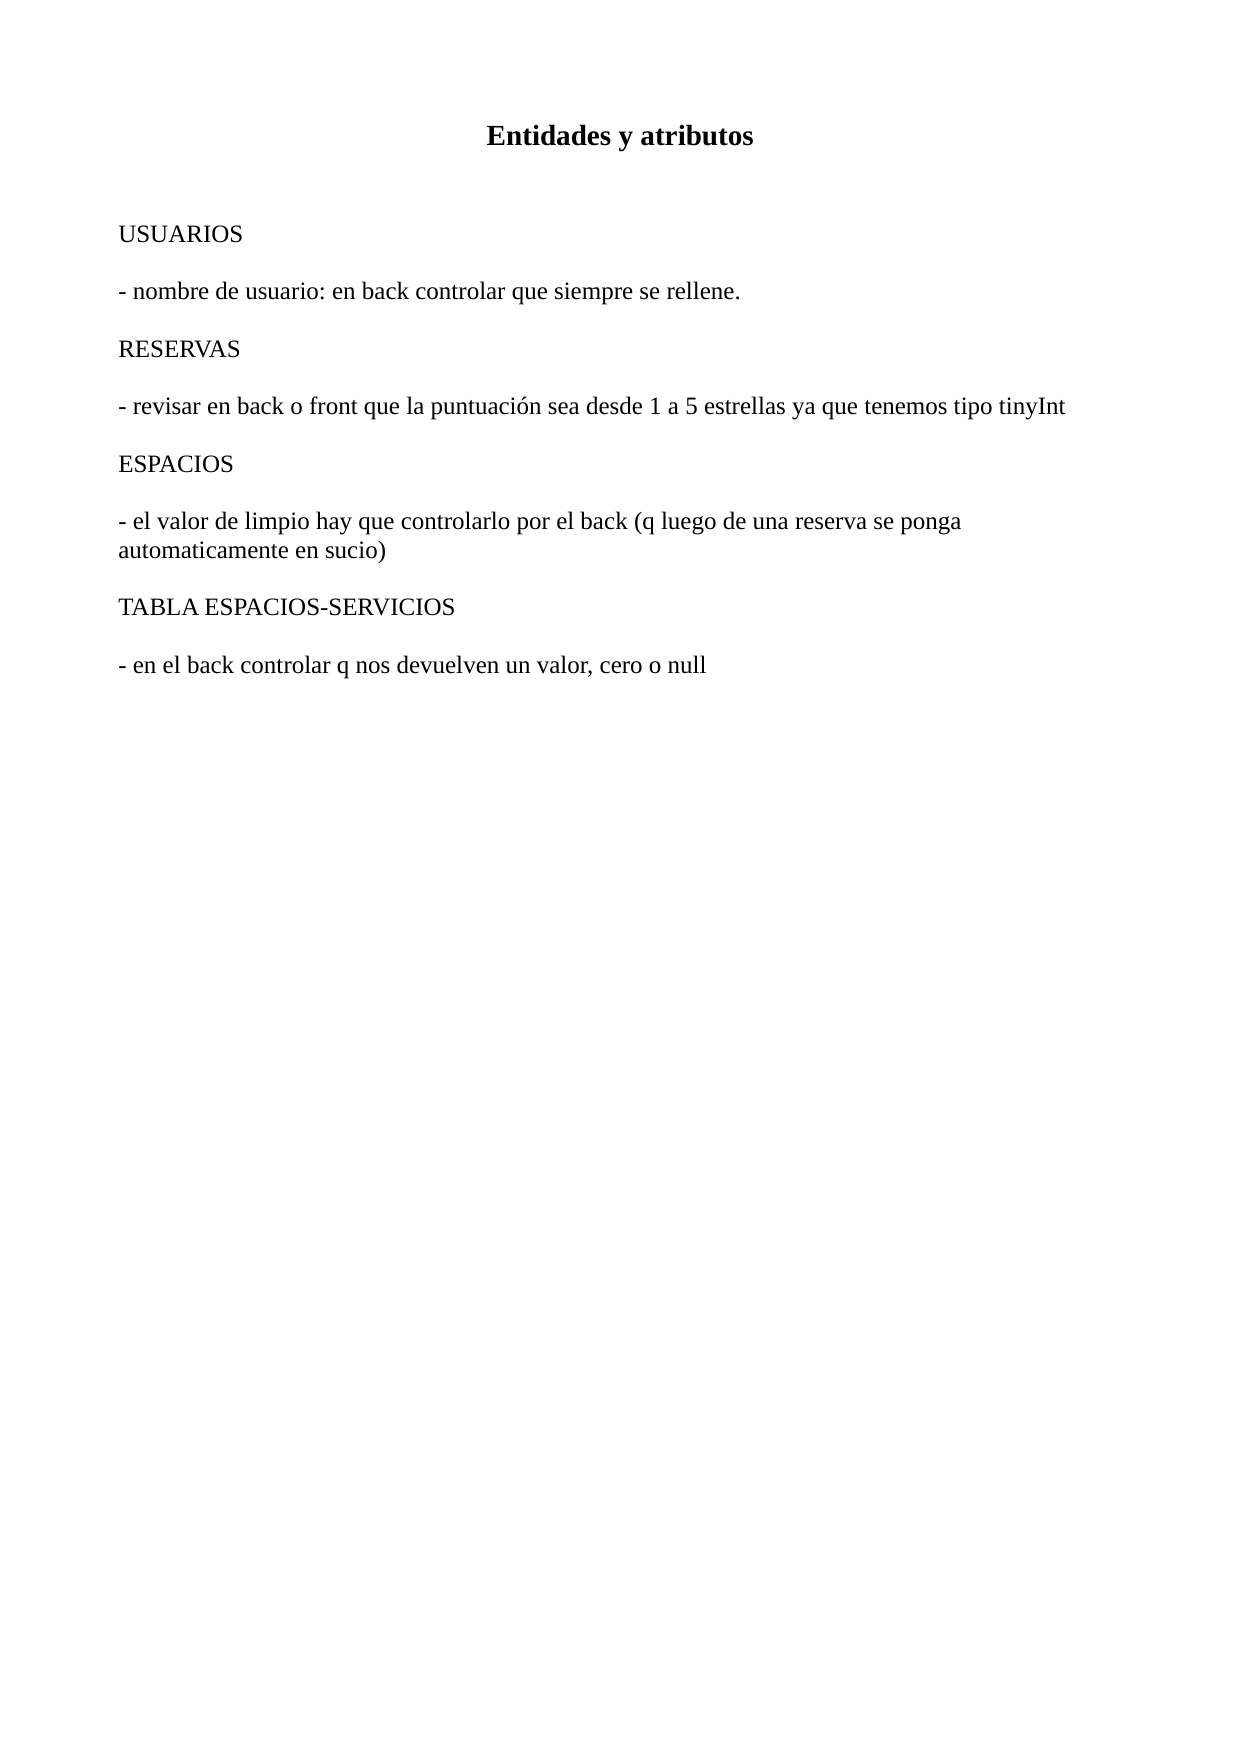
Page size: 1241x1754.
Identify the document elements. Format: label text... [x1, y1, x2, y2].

text Entidades y atributos [118, 118, 1122, 152]
text - el valor de limpio hay que controlarlo por el back (q luego de una reserva se ponga automaticamente en sucio) [118, 506, 1122, 564]
text - en el back controlar q nos devuelven un valor, cero o null [118, 650, 1122, 679]
text RESERVAS [118, 334, 1122, 362]
text - revisar en back o front que la puntuación sea desde 1 a 5 estrellas ya que tenemos tipo tinyInt [118, 391, 1122, 420]
text USUARIOS [118, 219, 1122, 247]
text ESPACIOS [118, 449, 1122, 477]
text - nombre de usuario: en back controlar que siempre se rellene. [118, 276, 1122, 305]
text TABLA ESPACIOS-SERVICIOS [118, 592, 1122, 621]
